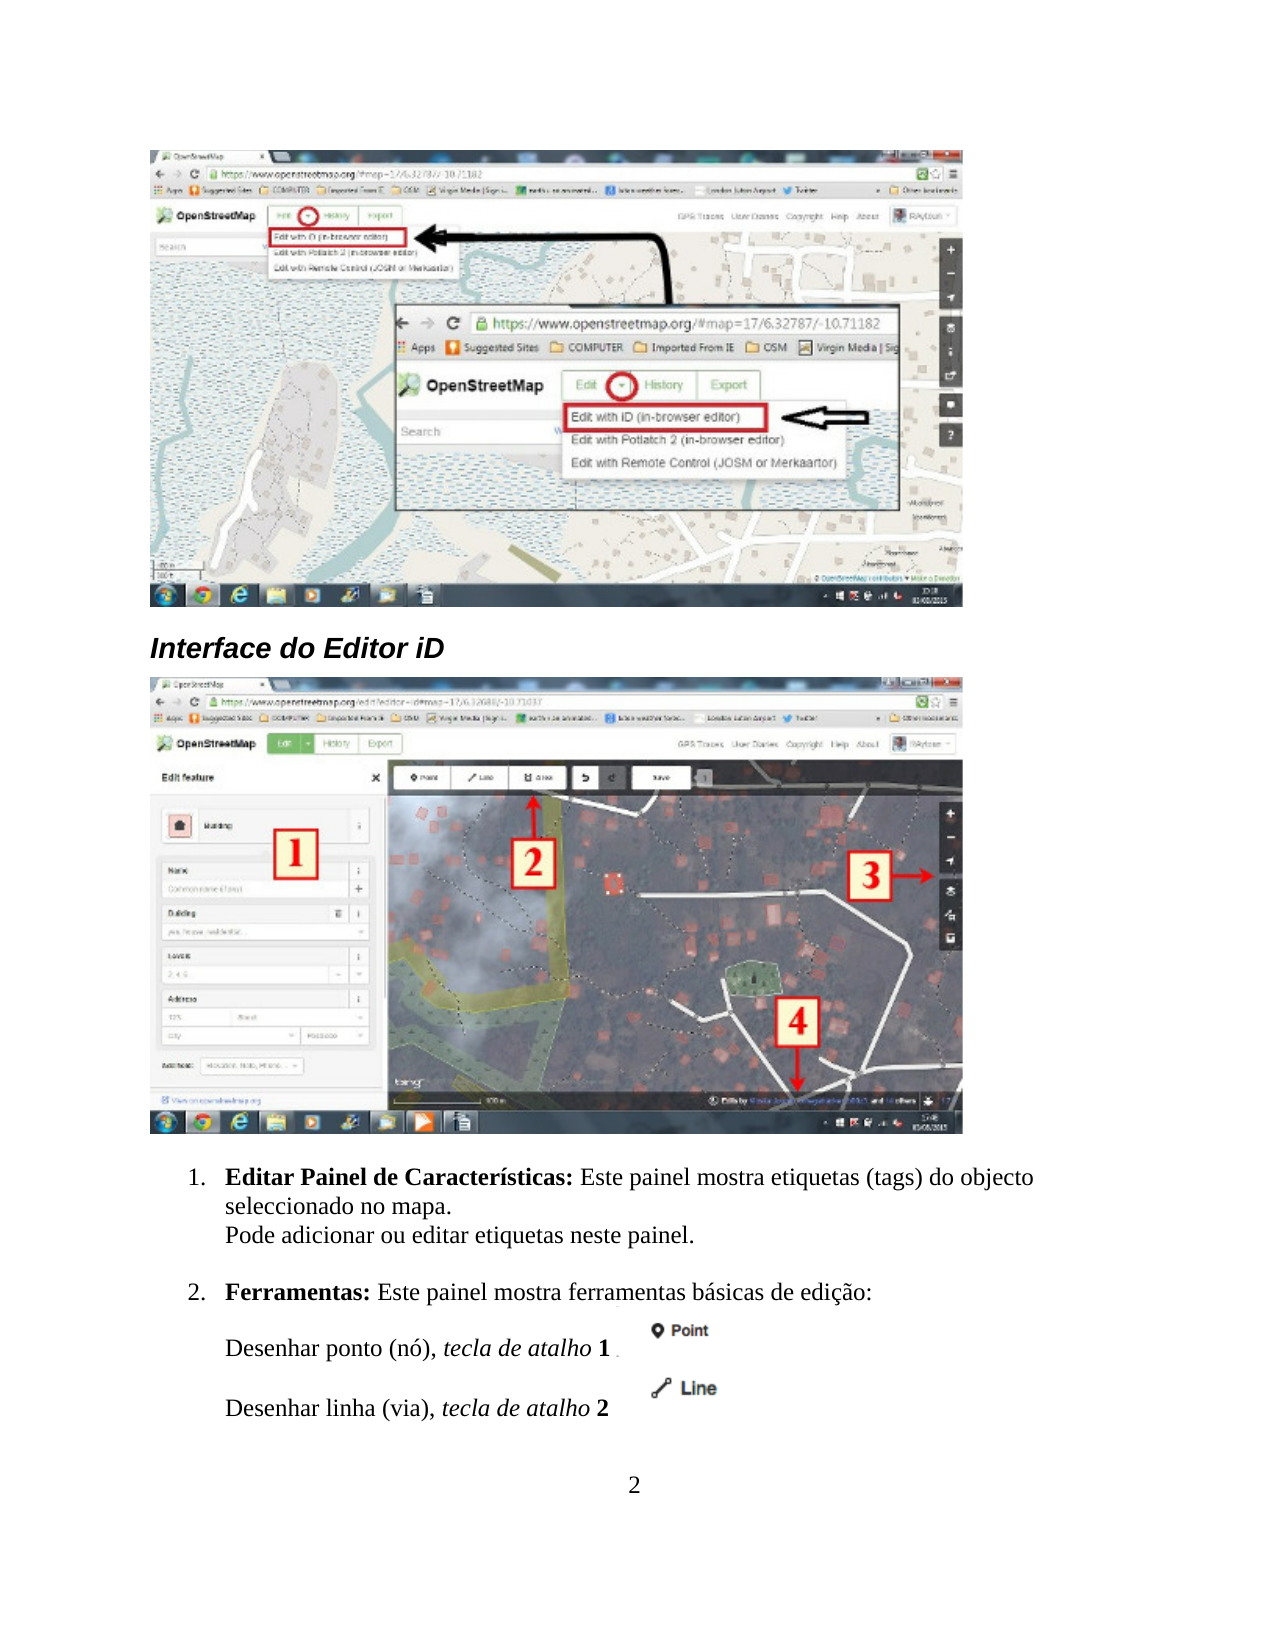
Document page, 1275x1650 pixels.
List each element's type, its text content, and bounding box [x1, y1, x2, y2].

picture [615, 1361, 748, 1417]
subtitle Interface do Editor iD [150, 631, 1125, 665]
list Ferramentas: Este painel mostra ferramentas básicas de edição: Desenhar ponto (nó), tecla de atalho 1 Desenhar linha (via), tecla de atalho 2 [187, 1277, 1125, 1422]
list Editar Painel de Características: Este painel mostra etiquetas (tags) do objecto seleccionado no mapa. Pode adicionar ou editar etiquetas neste painel. [187, 1162, 1125, 1277]
picture [150, 150, 963, 607]
picture [150, 677, 963, 1134]
picture [616, 1306, 733, 1357]
